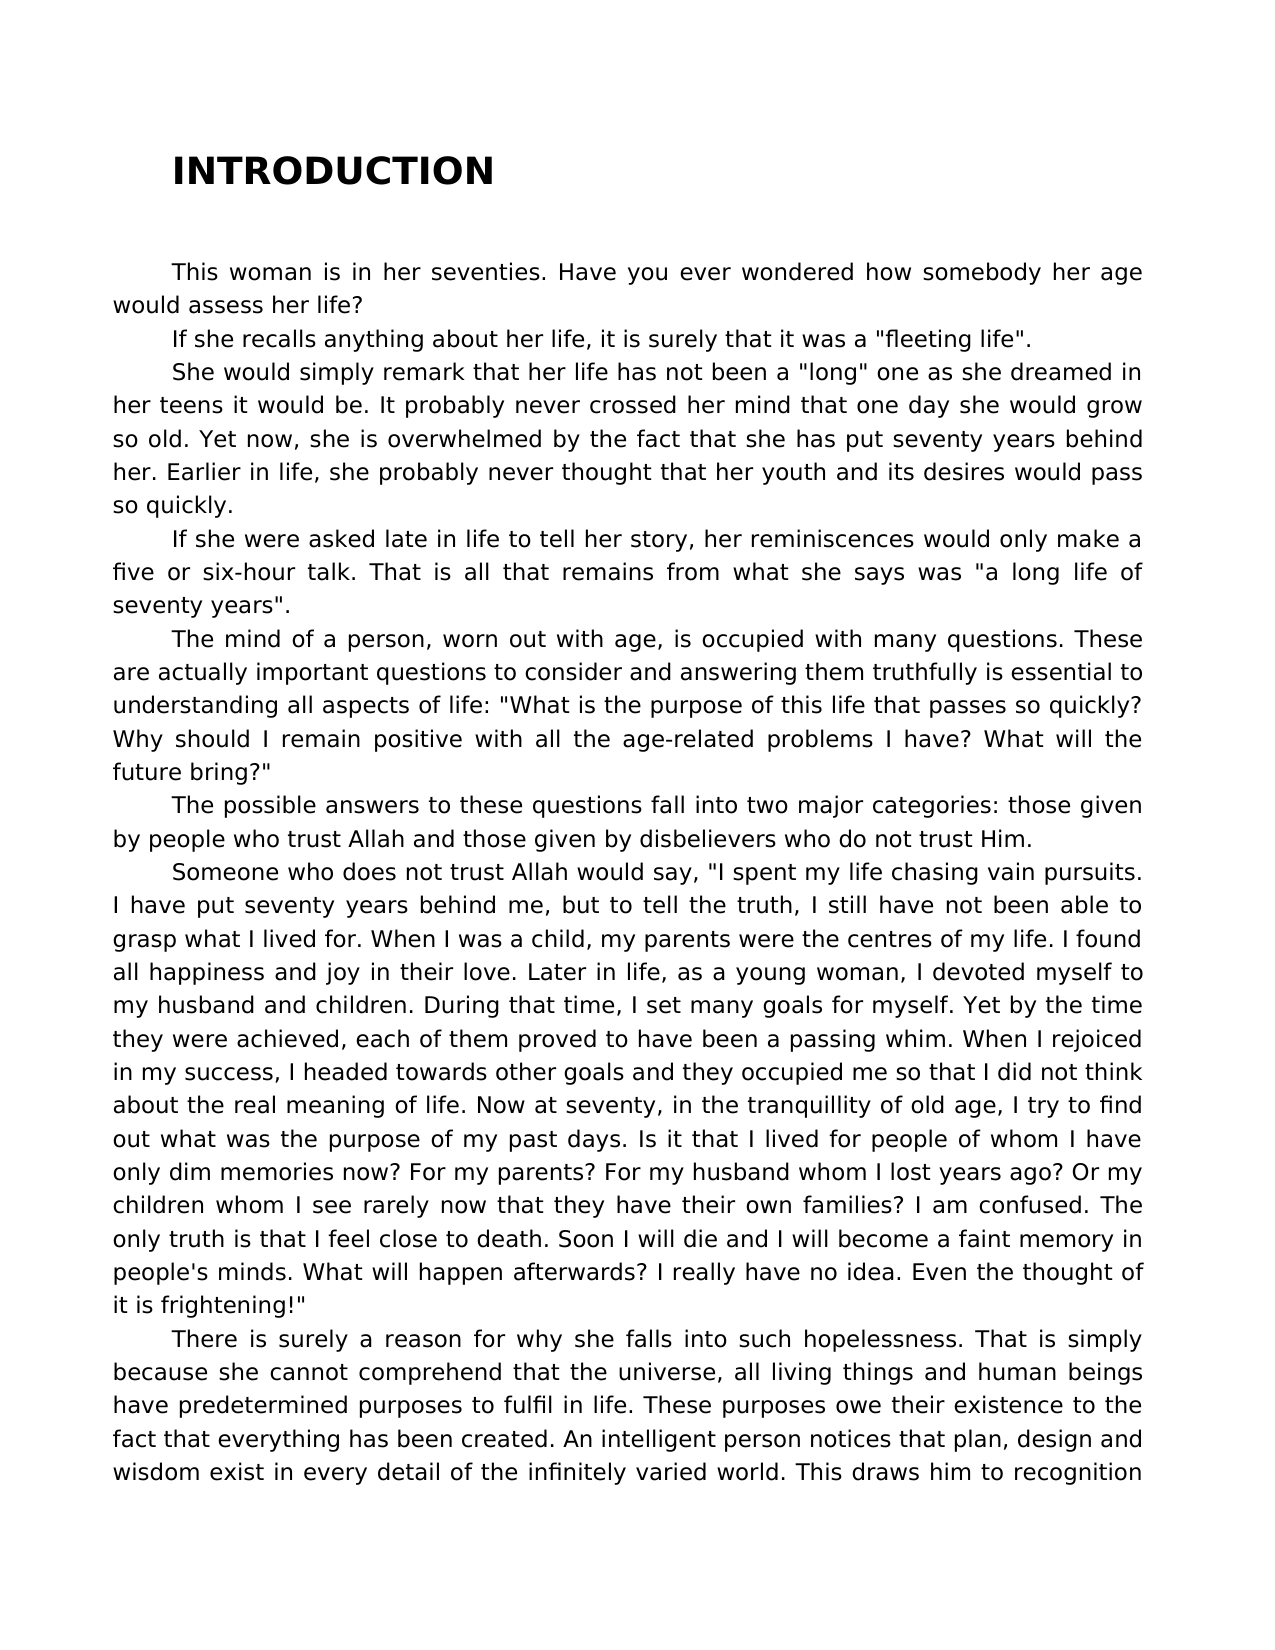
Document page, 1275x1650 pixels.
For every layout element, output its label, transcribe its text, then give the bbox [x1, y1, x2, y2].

text The possible answers to these questions fall into two major categories: those given by people who trust Allah and those given by disbelievers who do not trust Him. [112, 787, 1145, 854]
text She would simply remark that her life has not been a "long" one as she dreamed in her teens it would be. It probably never crossed her mind that one day she would grow so old. Yet now, she is overwhelmed by the fact that she has put seventy years behind her. Earlier in life, she probably never thought that her youth and its desires would pass so quickly. [112, 354, 1145, 520]
text This woman is in her seventies. Have you ever wondered how somebody her age would assess her life? [112, 254, 1145, 320]
text INTRODUCTION [112, 150, 1145, 194]
text If she were asked late in life to tell her story, her reminiscences would only make a five or six-hour talk. That is all that remains from what she says was "a long life of seventy years". [112, 520, 1145, 620]
text If she recalls anything about her life, it is surely that it was a "fleeting life". [112, 320, 1145, 354]
text Someone who does not trust Allah would say, "I spent my life chasing vain pursuits. I have put seventy years behind me, but to tell the truth, I still have not been able to grasp what I lived for. When I was a child, my parents were the centres of my life. I found all happiness and joy in their love. Later in life, as a young woman, I devoted myself to my husband and children. During that time, I set many goals for myself. Yet by the time they were achieved, each of them proved to have been a passing whim. When I rejoiced in my success, I headed towards other goals and they occupied me so that I did not think about the real meaning of life. Now at seventy, in the tranquillity of old age, I try to find out what was the purpose of my past days. Is it that I lived for people of whom I have only dim memories now? For my parents? For my husband whom I lost years ago? Or my children whom I see rarely now that they have their own families? I am confused. The only truth is that I feel close to death. Soon I will die and I will become a faint memory in people's minds. What will happen afterwards? I really have no idea. Even the thought of it is frightening!" [112, 854, 1145, 1320]
text The mind of a person, worn out with age, is occupied with many questions. These are actually important questions to consider and answering them truthfully is essential to understanding all aspects of life: "What is the purpose of this life that passes so quickly? Why should I remain positive with all the age-related problems I have? What will the future bring?" [112, 620, 1145, 787]
text There is surely a reason for why she falls into such hopelessness. That is simply because she cannot comprehend that the universe, all living things and human beings have predetermined purposes to fulfil in life. These purposes owe their existence to the fact that everything has been created. An intelligent person notices that plan, design and wisdom exist in every detail of the infinitely varied world. This draws him to recognition [112, 1320, 1145, 1487]
